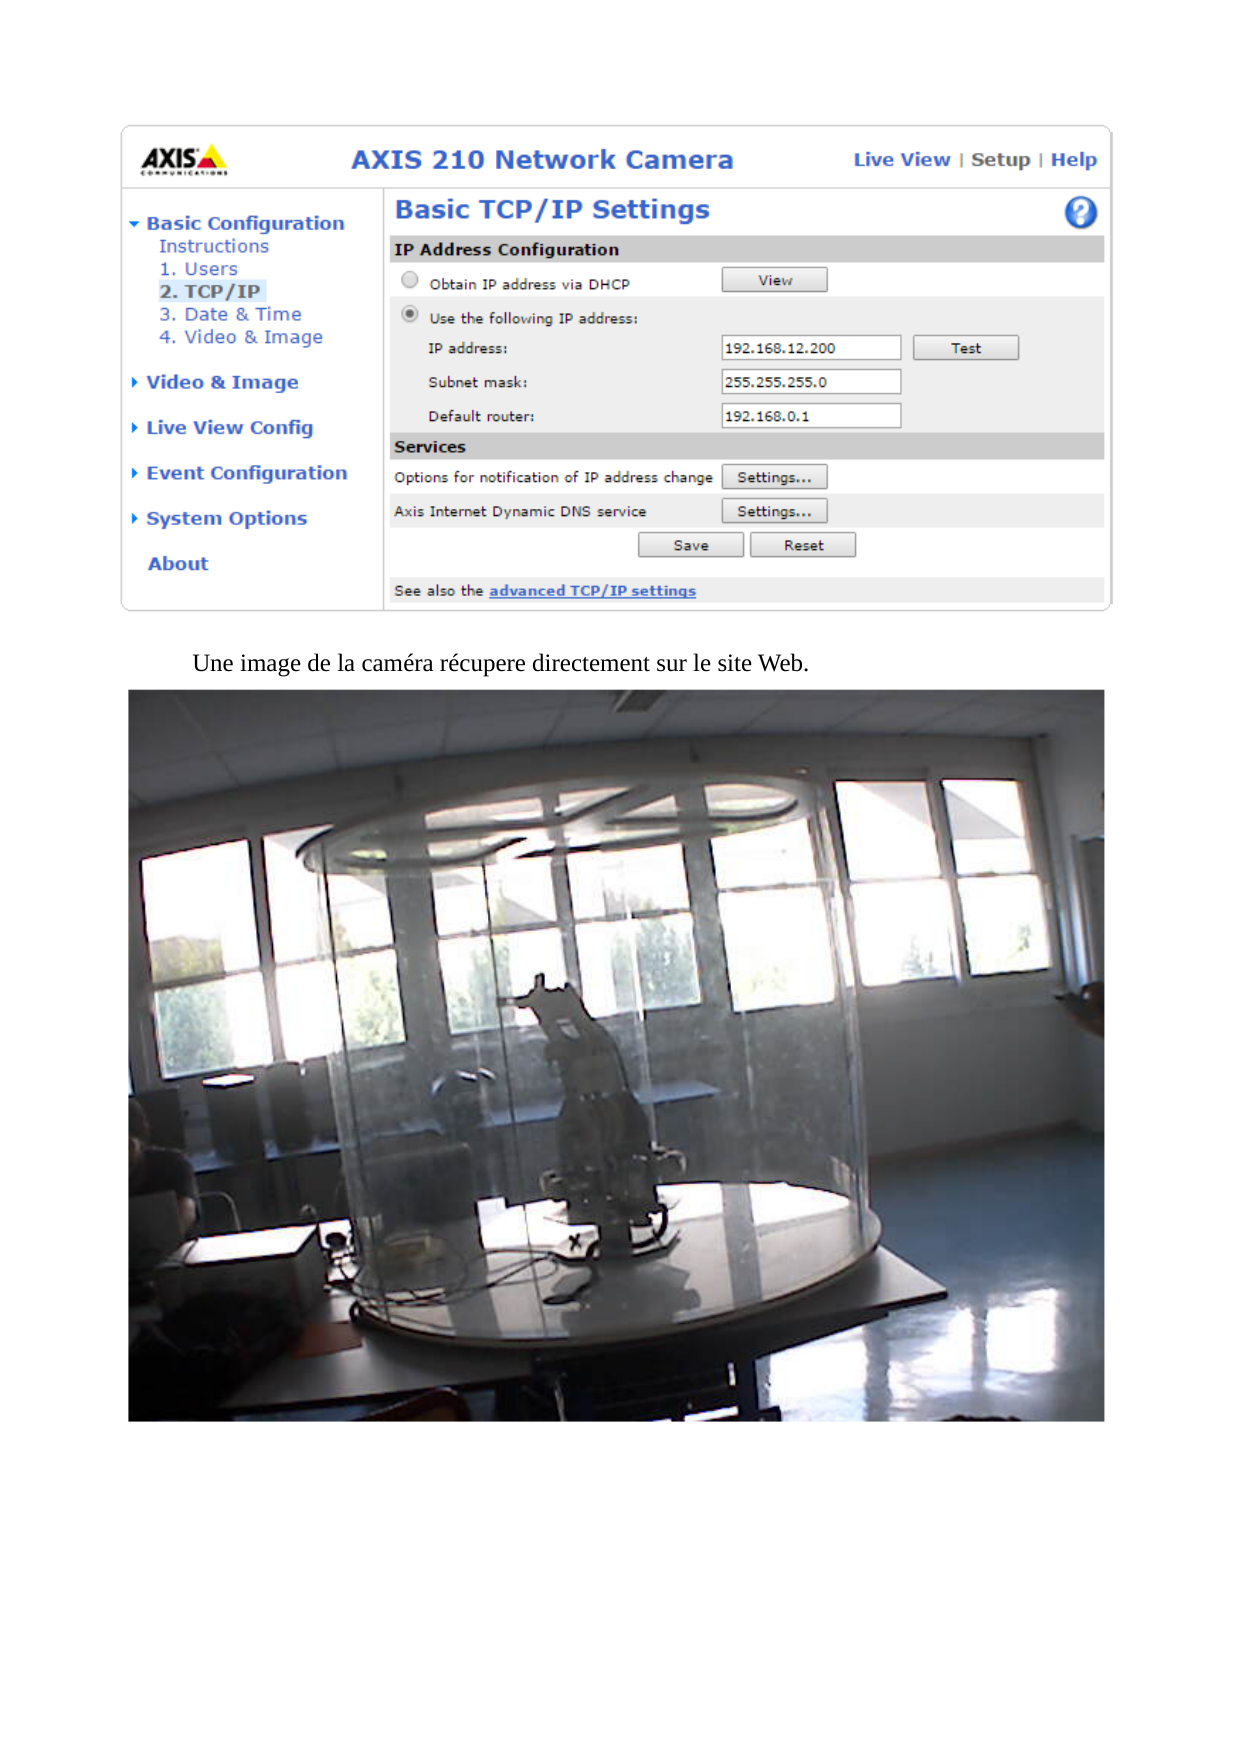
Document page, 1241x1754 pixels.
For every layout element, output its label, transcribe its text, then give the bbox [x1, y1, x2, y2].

picture [122, 687, 1126, 1428]
text Une image de la caméra récupere directement sur le site Web. [118, 648, 1122, 677]
picture [118, 118, 1123, 620]
